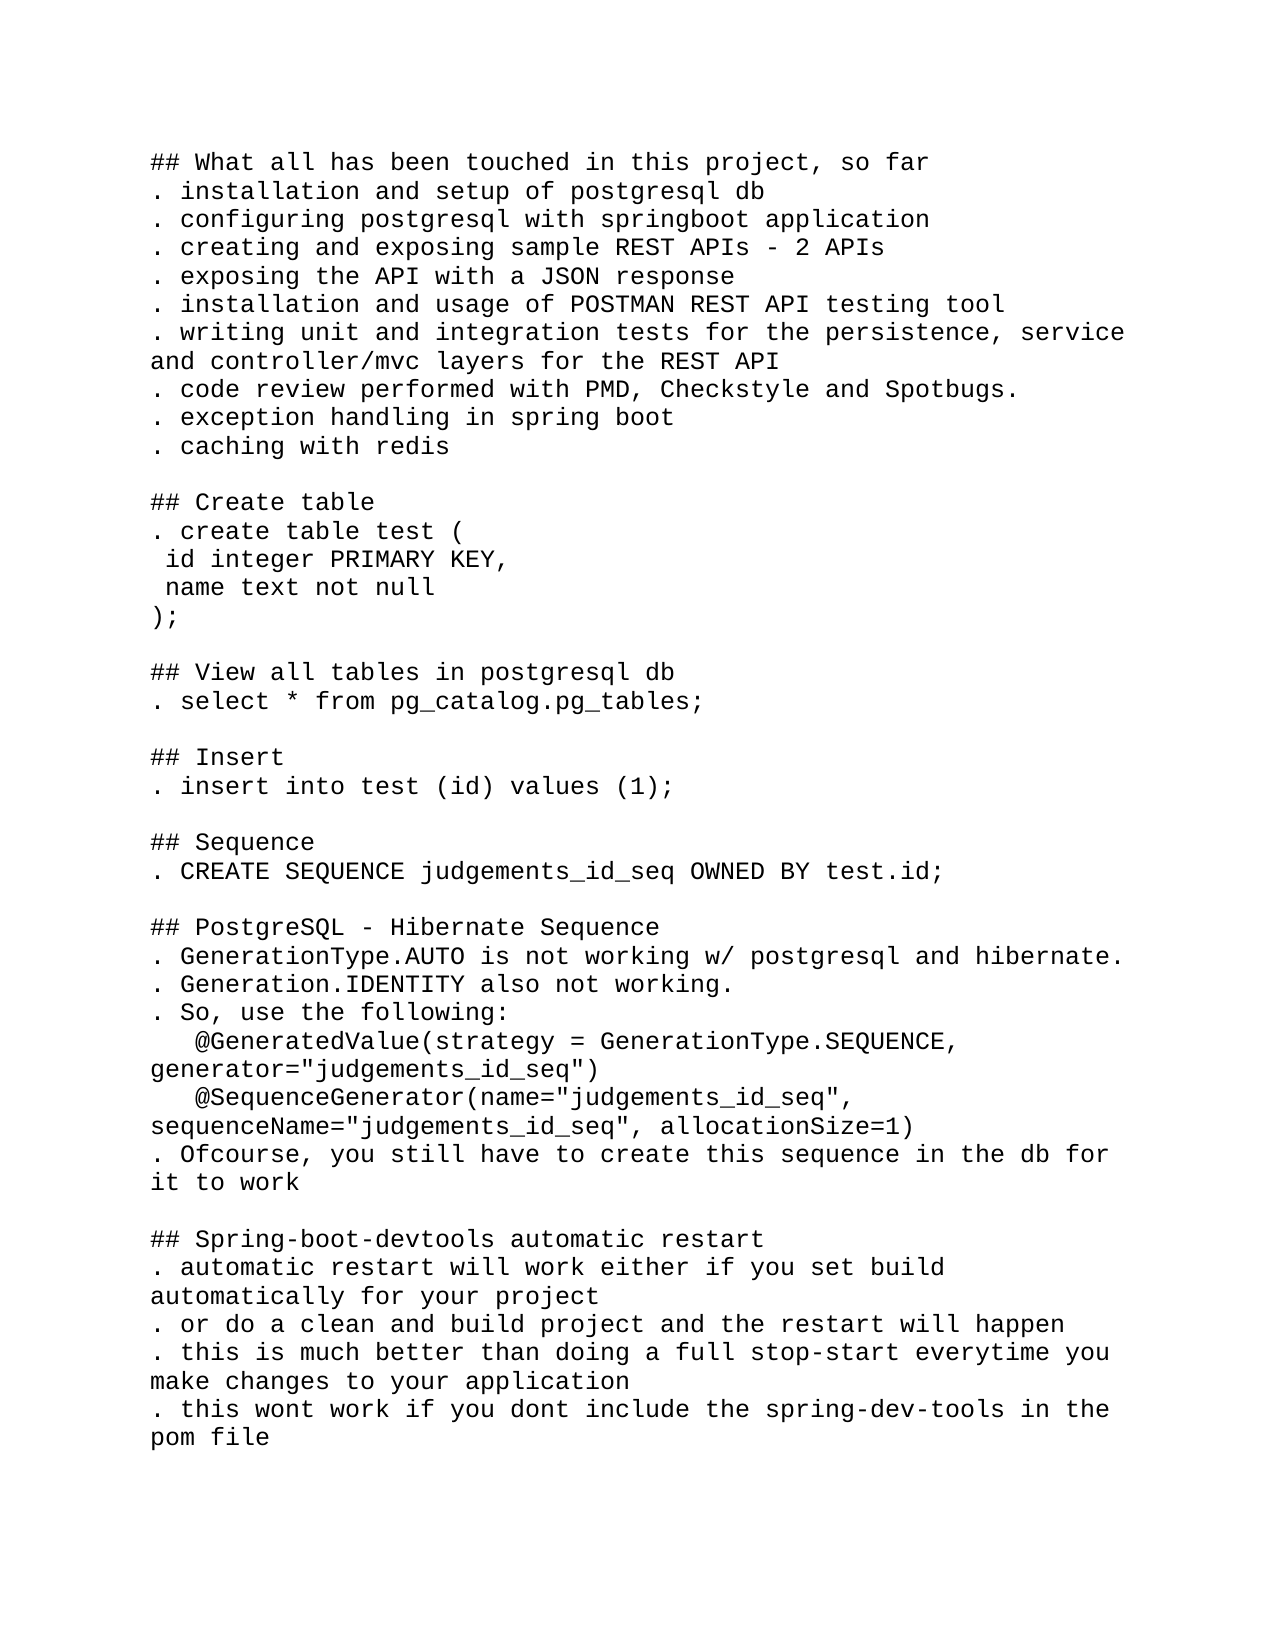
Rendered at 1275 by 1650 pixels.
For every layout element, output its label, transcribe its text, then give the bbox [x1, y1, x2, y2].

text . select * from pg_catalog.pg_tables; [150, 688, 1125, 717]
text ## Insert [150, 745, 1125, 773]
text ## Create table [150, 490, 1125, 518]
text . GenerationType.AUTO is not working w/ postgresql and hibernate. [150, 943, 1125, 972]
text . installation and setup of postgresql db [150, 178, 1125, 207]
text . exception handling in spring boot [150, 405, 1125, 433]
text . code review performed with PMD, Checkstyle and Spotbugs. [150, 377, 1125, 405]
text . writing unit and integration tests for the persistence, service and controller/mvc layers for the REST API [150, 320, 1125, 377]
text @SequenceGenerator(name="judgements_id_seq", sequenceName="judgements_id_seq", allocationSize=1) [150, 1085, 1125, 1142]
text ## PostgreSQL - Hibernate Sequence [150, 915, 1125, 943]
text ## Sequence [150, 830, 1125, 858]
text ); [150, 603, 1125, 632]
text . this wont work if you dont include the spring-dev-tools in the pom file [150, 1397, 1125, 1453]
text . caching with redis [150, 433, 1125, 462]
text ## Spring-boot-devtools automatic restart [150, 1227, 1125, 1255]
text . Generation.IDENTITY also not working. [150, 972, 1125, 1000]
text @GeneratedValue(strategy = GenerationType.SEQUENCE, generator="judgements_id_seq") [150, 1028, 1125, 1085]
text . configuring postgresql with springboot application [150, 207, 1125, 235]
text . creating and exposing sample REST APIs - 2 APIs [150, 235, 1125, 263]
text name text not null [150, 575, 1125, 603]
text . CREATE SEQUENCE judgements_id_seq OWNED BY test.id; [150, 858, 1125, 887]
text ## View all tables in postgresql db [150, 660, 1125, 688]
text . or do a clean and build project and the restart will happen [150, 1312, 1125, 1340]
text . installation and usage of POSTMAN REST API testing tool [150, 292, 1125, 320]
text id integer PRIMARY KEY, [150, 547, 1125, 575]
text . this is much better than doing a full stop-start everytime you make changes to your application [150, 1340, 1125, 1397]
text ## What all has been touched in this project, so far [150, 150, 1125, 178]
text . Ofcourse, you still have to create this sequence in the db for it to work [150, 1142, 1125, 1198]
text . insert into test (id) values (1); [150, 773, 1125, 802]
text . exposing the API with a JSON response [150, 263, 1125, 292]
text . So, use the following: [150, 1000, 1125, 1028]
text . automatic restart will work either if you set build automatically for your project [150, 1255, 1125, 1312]
text . create table test ( [150, 518, 1125, 547]
